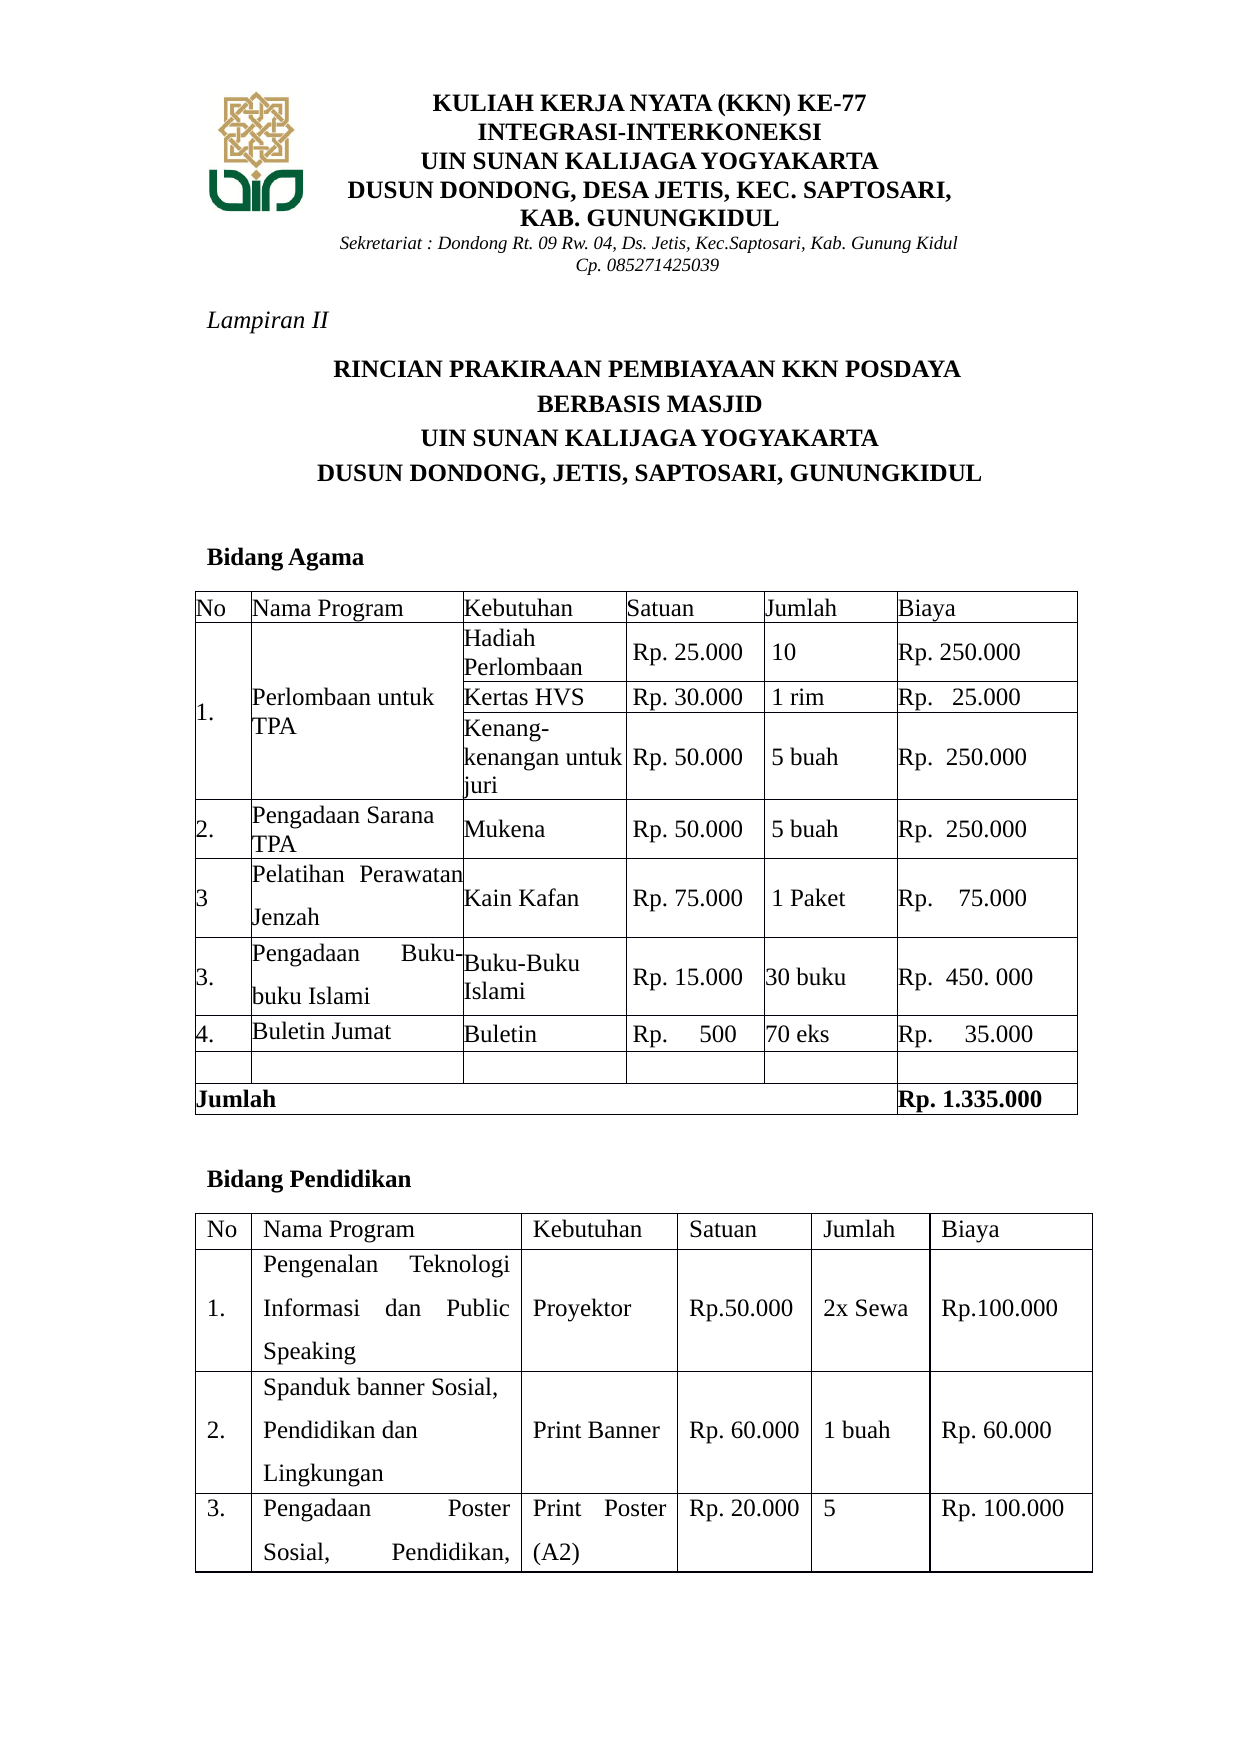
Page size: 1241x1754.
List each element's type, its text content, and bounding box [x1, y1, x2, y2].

table_cell Rp. 250.000 [898, 713, 1077, 799]
table_cell Pengenalan Teknologi Informasi dan Public Speaking [252, 1250, 521, 1371]
table_cell Kenang-kenangan untuk juri [464, 713, 626, 799]
table_cell Print Poster (A2) [522, 1494, 677, 1571]
table_cell Rp.100.000 [931, 1250, 1092, 1371]
table_header Satuan [678, 1214, 811, 1248]
table_cell 5 buah [765, 800, 897, 858]
table_cell [464, 1052, 626, 1082]
table_cell Rp. 35.000 [898, 1016, 1077, 1051]
table_cell 2. [196, 1372, 251, 1492]
table_cell Rp.50.000 [678, 1250, 811, 1371]
table_cell [252, 1052, 463, 1082]
table_cell Spanduk banner Sosial, Pendidikan dan Lingkungan [252, 1372, 521, 1492]
table_header Kebutuhan [522, 1214, 677, 1248]
table_cell [196, 1052, 251, 1082]
text Bidang Agama [207, 542, 1093, 571]
table_cell 30 buku [765, 938, 897, 1015]
table_cell Rp. 50.000 [627, 713, 764, 799]
table_cell Rp. 15.000 [627, 938, 764, 1015]
table_header No [196, 592, 251, 622]
table_cell 1 buah [812, 1372, 929, 1492]
table_cell Buku-Buku Islami [464, 938, 626, 1015]
table_cell Rp. 30.000 [627, 682, 764, 712]
table_header Biaya [898, 592, 1077, 622]
table_cell Rp. 100.000 [931, 1494, 1092, 1571]
table_cell 3. [196, 938, 251, 1015]
table_cell Rp. 1.335.000 [898, 1084, 1077, 1114]
text BERBASIS MASJID [207, 389, 1093, 417]
picture [208, 90, 304, 212]
table_cell Rp. 450. 000 [898, 938, 1077, 1015]
table_cell Perlombaan untuk TPA [252, 623, 463, 799]
table_cell 70 eks [765, 1016, 897, 1051]
table_header Biaya [931, 1214, 1092, 1248]
table_cell Rp. 75.000 [627, 859, 764, 937]
table_cell 1 Paket [765, 859, 897, 937]
table_cell 1. [196, 1250, 251, 1371]
table_cell Rp. 25.000 [898, 682, 1077, 712]
table_cell Jumlah [196, 1084, 897, 1114]
table_cell Pengadaan Sarana TPA [252, 800, 463, 858]
table_cell [627, 1052, 764, 1082]
table_cell Pelatihan Perawatan Jenzah [252, 859, 463, 937]
table_header Kebutuhan [464, 592, 626, 622]
table_cell Rp. 20.000 [678, 1494, 811, 1571]
table_cell 10 [765, 623, 897, 681]
table_cell Rp. 60.000 [678, 1372, 811, 1492]
table_cell 5 [812, 1494, 929, 1571]
table_header Satuan [627, 592, 764, 622]
table_cell 4. [196, 1016, 251, 1051]
table_cell 1 rim [765, 682, 897, 712]
table_cell Kertas HVS [464, 682, 626, 712]
table_cell Print Banner [522, 1372, 677, 1492]
table_cell Buletin [464, 1016, 626, 1051]
text UIN SUNAN KALIJAGA YOGYAKARTA [207, 423, 1093, 452]
table_cell Buletin Jumat [252, 1016, 463, 1051]
table_cell Rp. 50.000 [627, 800, 764, 858]
table_cell 3. [196, 1494, 251, 1571]
table_cell [765, 1052, 897, 1082]
table_cell Mukena [464, 800, 626, 858]
table_cell 3 [196, 859, 251, 937]
table_cell [898, 1052, 1077, 1082]
table_cell Rp. 60.000 [931, 1372, 1092, 1492]
table_header No [196, 1214, 251, 1248]
table_cell Rp. 500 [627, 1016, 764, 1051]
table_cell Hadiah Perlombaan [464, 623, 626, 681]
table_header Jumlah [812, 1214, 929, 1248]
text Lampiran II [207, 305, 1093, 334]
table_cell Rp. 250.000 [898, 800, 1077, 858]
table_header Nama Program [252, 592, 463, 622]
table_header Nama Program [252, 1214, 521, 1248]
table_cell Pengadaan Buku-buku Islami [252, 938, 463, 1015]
table_cell Kain Kafan [464, 859, 626, 937]
table_cell Pengadaan Poster Sosial, Pendidikan, [252, 1494, 521, 1571]
text RINCIAN PRAKIRAAN PEMBIAYAAN KKN POSDAYA [207, 354, 1093, 383]
table_cell 2x Sewa [812, 1250, 929, 1371]
table_cell Proyektor [522, 1250, 677, 1371]
text DUSUN DONDONG, JETIS, SAPTOSARI, GUNUNGKIDUL [207, 458, 1093, 487]
text Bidang Pendidikan [207, 1164, 1093, 1192]
table_cell 1. [196, 623, 251, 799]
table_cell 5 buah [765, 713, 897, 799]
table_cell 2. [196, 800, 251, 858]
table_cell Rp. 75.000 [898, 859, 1077, 937]
table_cell Rp. 250.000 [898, 623, 1077, 681]
table_cell Rp. 25.000 [627, 623, 764, 681]
table_header Jumlah [765, 592, 897, 622]
